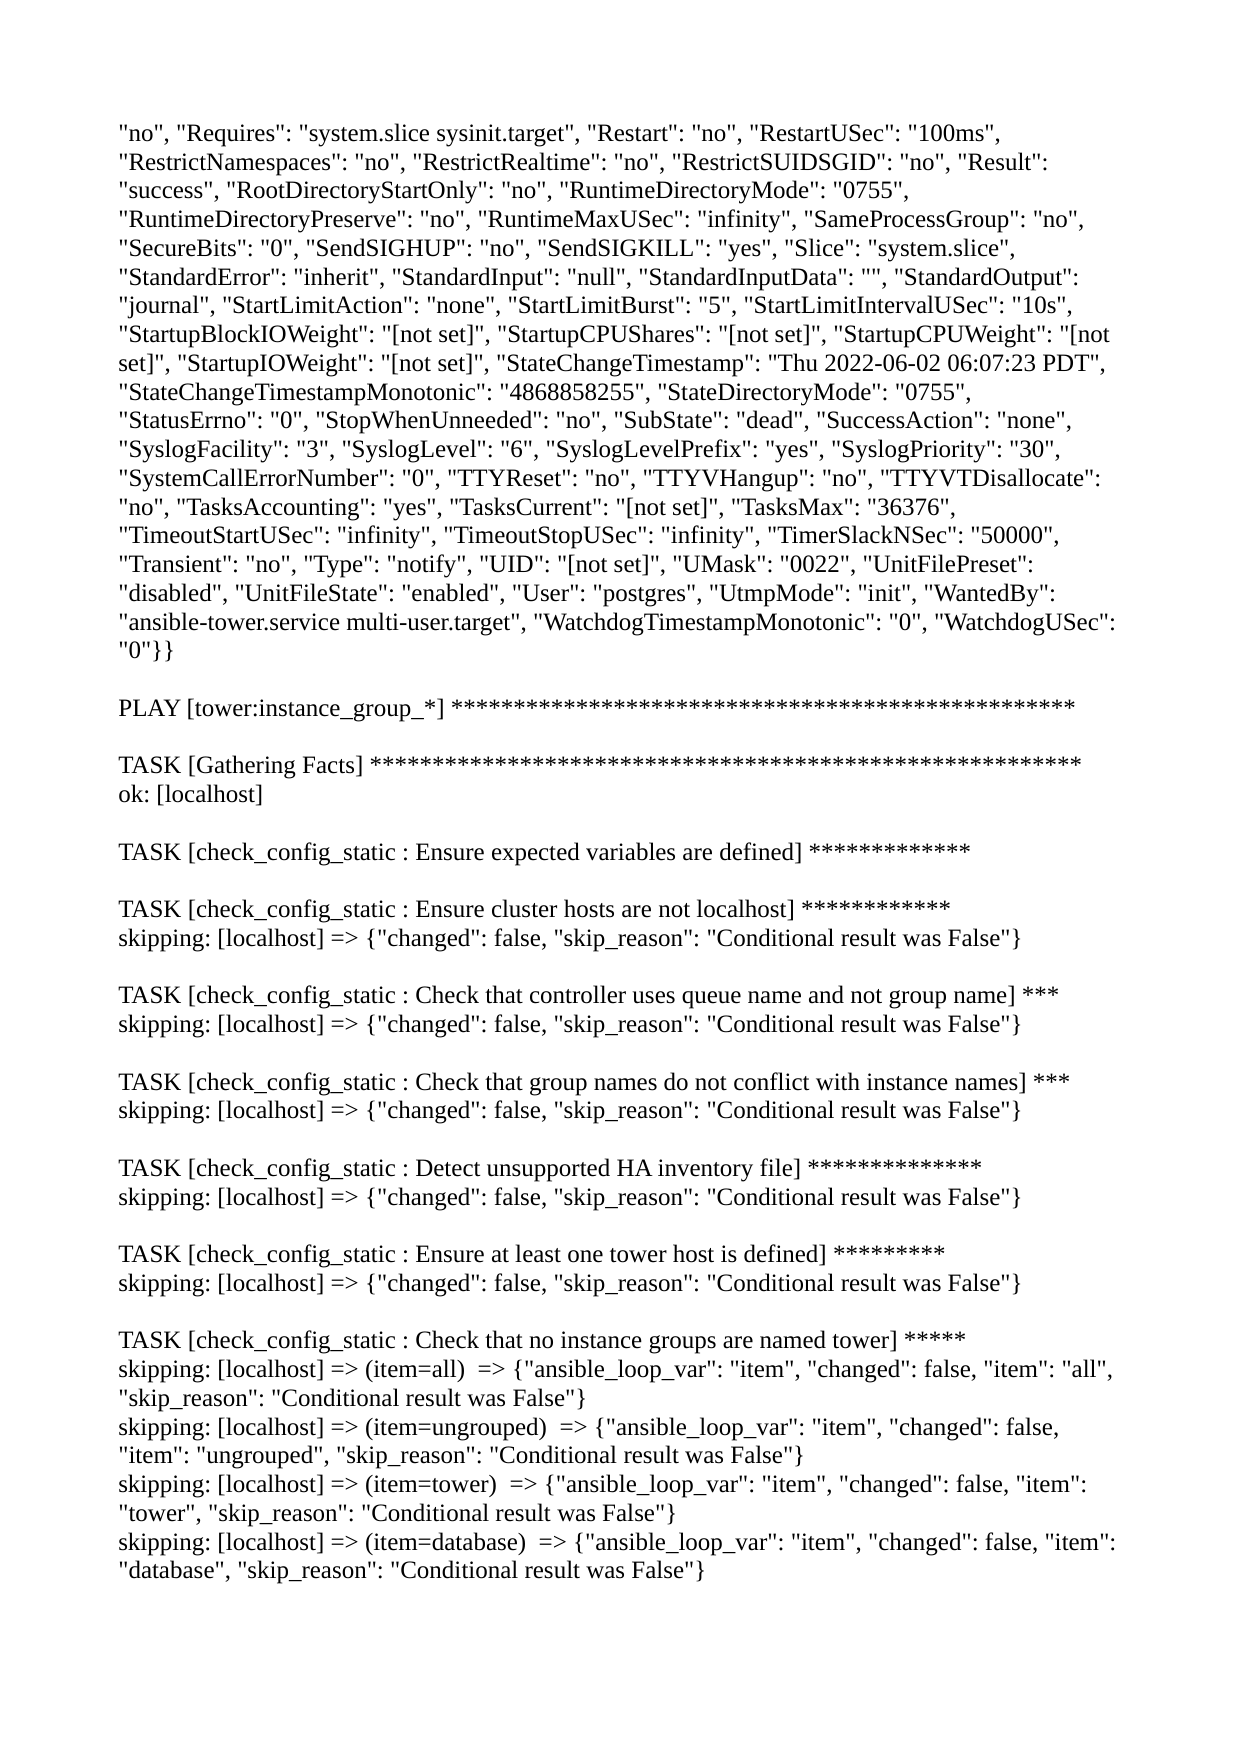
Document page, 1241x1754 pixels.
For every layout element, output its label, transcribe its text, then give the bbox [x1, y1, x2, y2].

text skipping: [localhost] => {"changed": false, "skip_reason": "Conditional result was False"} [118, 1268, 1122, 1297]
text skipping: [localhost] => {"changed": false, "skip_reason": "Conditional result was False"} [118, 1009, 1122, 1038]
text TASK [check_config_static : Ensure at least one tower host is defined] ********* [118, 1239, 1122, 1268]
text skipping: [localhost] => (item=database) => {"ansible_loop_var": "item", "changed": false, "item": "database", "skip_reason": "Conditional result was False"} [118, 1527, 1122, 1584]
text TASK [check_config_static : Check that controller uses queue name and not group name] *** [118, 981, 1122, 1009]
text skipping: [localhost] => (item=all) => {"ansible_loop_var": "item", "changed": false, "item": "all", "skip_reason": "Conditional result was False"} [118, 1354, 1122, 1412]
text ok: [localhost] [118, 779, 1122, 808]
text skipping: [localhost] => (item=ungrouped) => {"ansible_loop_var": "item", "changed": false, "item": "ungrouped", "skip_reason": "Conditional result was False"} [118, 1412, 1122, 1469]
text skipping: [localhost] => {"changed": false, "skip_reason": "Conditional result was False"} [118, 1182, 1122, 1211]
text TASK [check_config_static : Detect unsupported HA inventory file] ************** [118, 1153, 1122, 1182]
text TASK [check_config_static : Check that group names do not conflict with instance names] *** [118, 1067, 1122, 1096]
text TASK [Gathering Facts] ********************************************************* [118, 751, 1122, 779]
text TASK [check_config_static : Ensure expected variables are defined] ************* [118, 837, 1122, 866]
text skipping: [localhost] => {"changed": false, "skip_reason": "Conditional result was False"} [118, 1096, 1122, 1124]
text skipping: [localhost] => {"changed": false, "skip_reason": "Conditional result was False"} [118, 923, 1122, 952]
text PLAY [tower:instance_group_*] ************************************************** [118, 693, 1122, 722]
text skipping: [localhost] => (item=tower) => {"ansible_loop_var": "item", "changed": false, "item": "tower", "skip_reason": "Conditional result was False"} [118, 1469, 1122, 1527]
text "no", "Requires": "system.slice sysinit.target", "Restart": "no", "RestartUSec": "100ms", "RestrictNamespaces": "no", "RestrictRealtime": "no", "RestrictSUIDSGID": "no", "Result": "success", "RootDirectoryStartOnly": "no", "RuntimeDirectoryMode": "0755", "RuntimeDirectoryPreserve": "no", "RuntimeMaxUSec": "infinity", "SameProcessGroup": "no", "SecureBits": "0", "SendSIGHUP": "no", "SendSIGKILL": "yes", "Slice": "system.slice", "StandardError": "inherit", "StandardInput": "null", "StandardInputData": "", "StandardOutput": "journal", "StartLimitAction": "none", "StartLimitBurst": "5", "StartLimitIntervalUSec": "10s", "StartupBlockIOWeight": "[not set]", "StartupCPUShares": "[not set]", "StartupCPUWeight": "[not set]", "StartupIOWeight": "[not set]", "StateChangeTimestamp": "Thu 2022-06-02 06:07:23 PDT", "StateChangeTimestampMonotonic": "4868858255", "StateDirectoryMode": "0755", "StatusErrno": "0", "StopWhenUnneeded": "no", "SubState": "dead", "SuccessAction": "none", "SyslogFacility": "3", "SyslogLevel": "6", "SyslogLevelPrefix": "yes", "SyslogPriority": "30", "SystemCallErrorNumber": "0", "TTYReset": "no", "TTYVHangup": "no", "TTYVTDisallocate": "no", "TasksAccounting": "yes", "TasksCurrent": "[not set]", "TasksMax": "36376", "TimeoutStartUSec": "infinity", "TimeoutStopUSec": "infinity", "TimerSlackNSec": "50000", "Transient": "no", "Type": "notify", "UID": "[not set]", "UMask": "0022", "UnitFilePreset": "disabled", "UnitFileState": "enabled", "User": "postgres", "UtmpMode": "init", "WantedBy": "ansible-tower.service multi-user.target", "WatchdogTimestampMonotonic": "0", "WatchdogUSec": "0"}} [118, 118, 1122, 664]
text TASK [check_config_static : Ensure cluster hosts are not localhost] ************ [118, 894, 1122, 923]
text TASK [check_config_static : Check that no instance groups are named tower] ***** [118, 1326, 1122, 1354]
